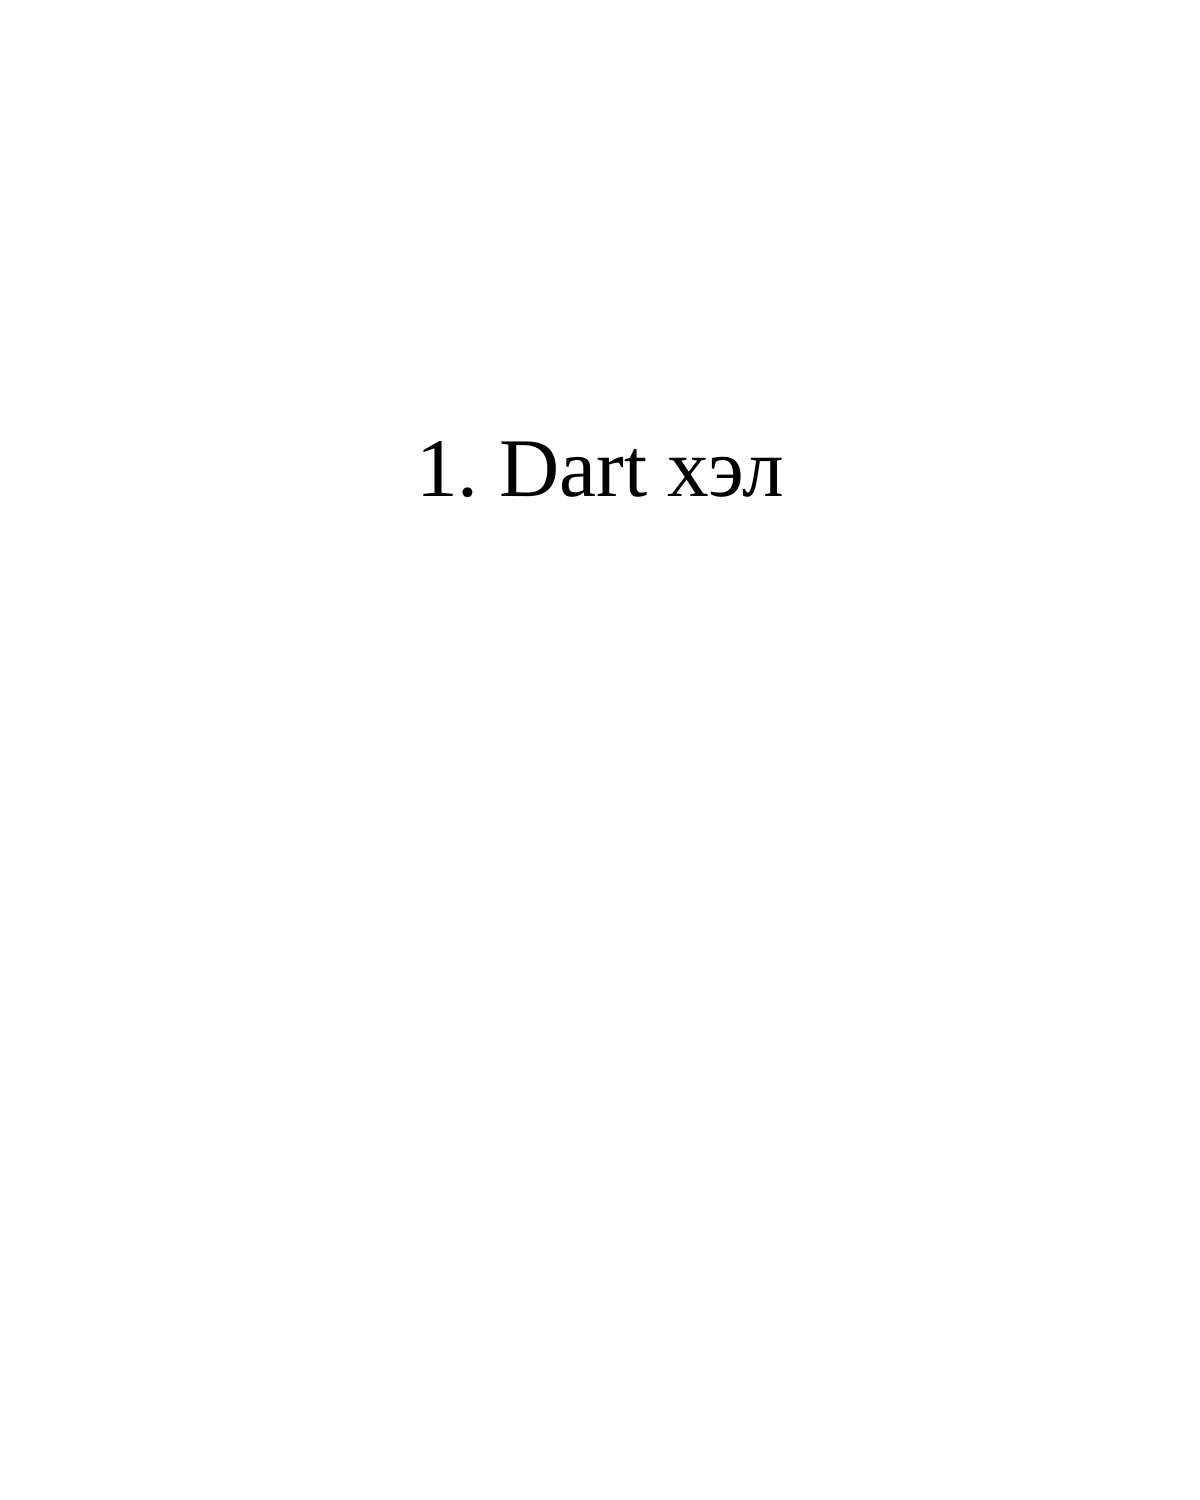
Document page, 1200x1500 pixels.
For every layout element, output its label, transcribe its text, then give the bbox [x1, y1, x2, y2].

text 1. Dart хэл [118, 418, 1082, 514]
